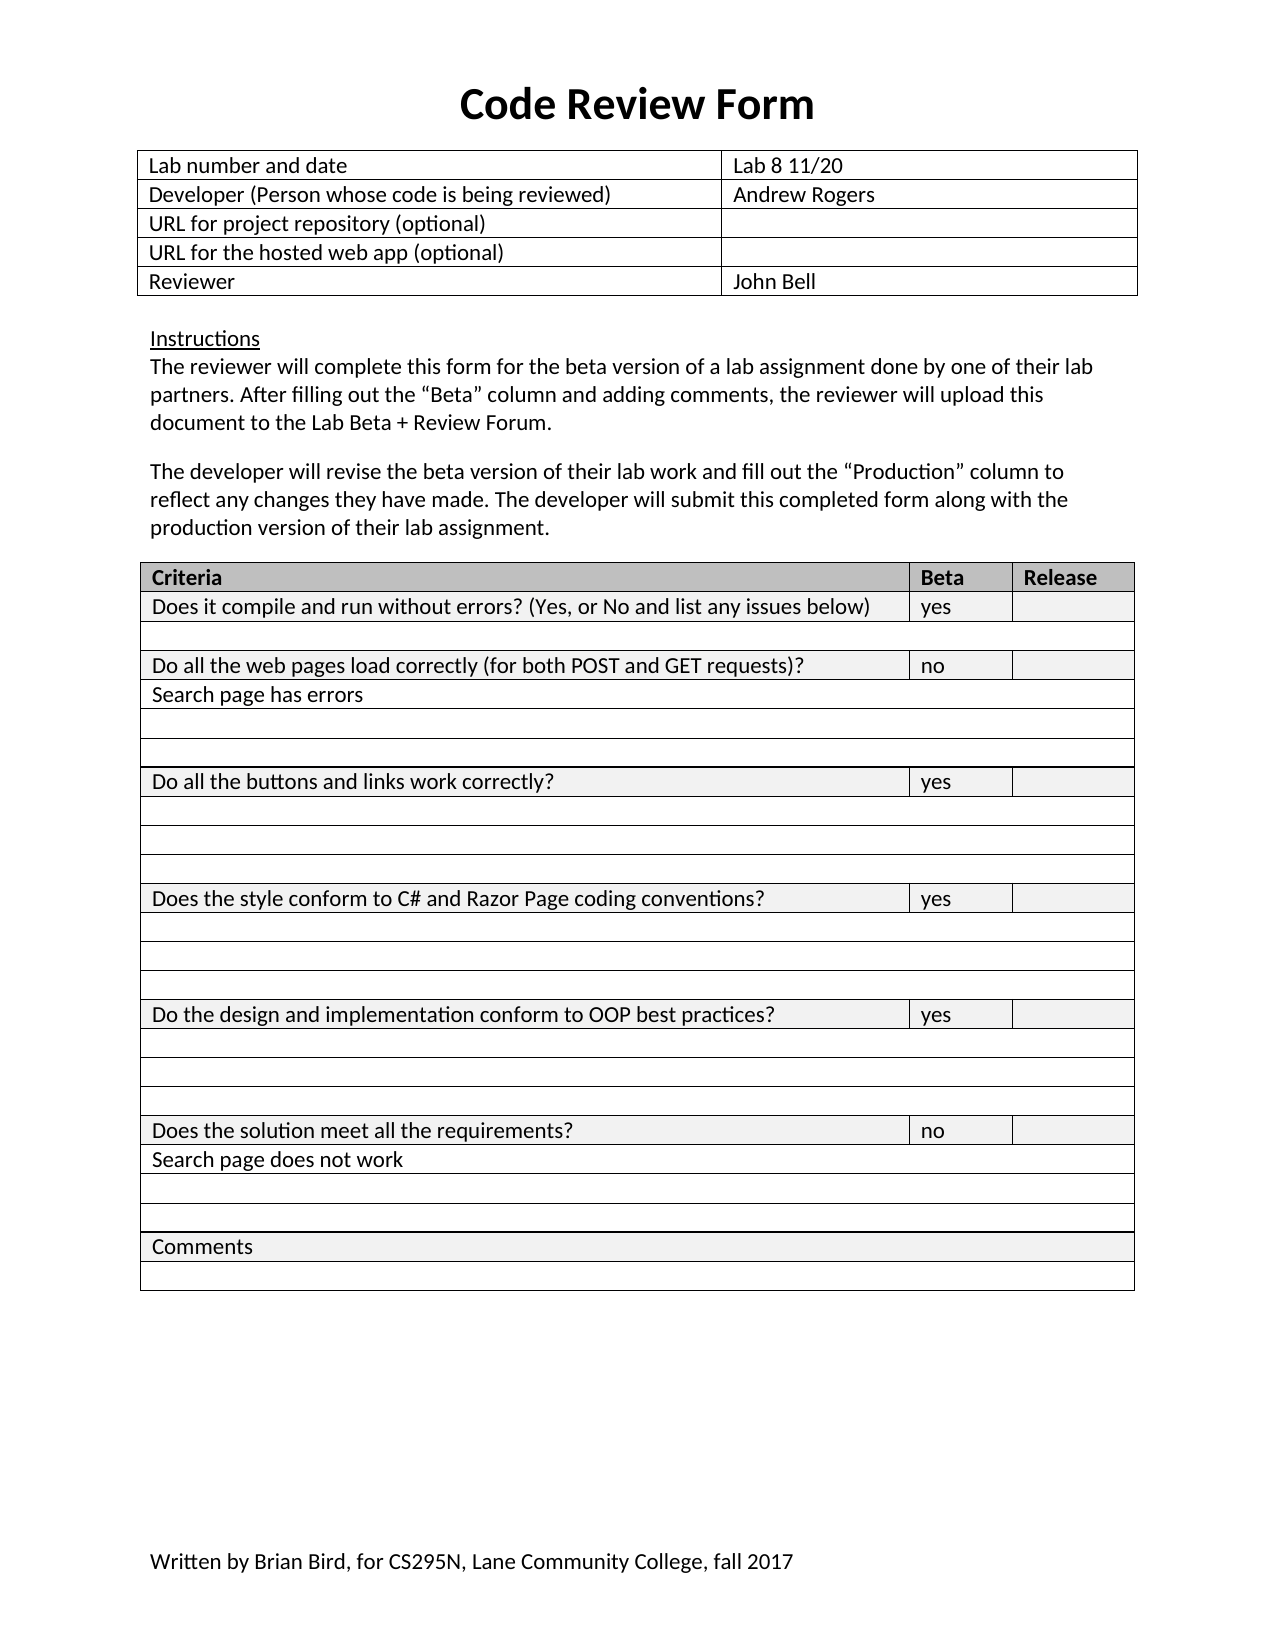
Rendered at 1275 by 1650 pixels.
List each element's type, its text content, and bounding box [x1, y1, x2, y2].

table_cell no [910, 651, 1012, 679]
table_cell [1013, 592, 1134, 621]
table_cell [141, 1204, 1134, 1231]
table_cell Search page has errors [141, 680, 1134, 708]
table_cell [1013, 1000, 1134, 1028]
table_cell Developer (Person whose code is being reviewed) [138, 180, 721, 208]
table_cell yes [910, 768, 1012, 796]
table_cell [141, 913, 1134, 941]
table_cell [1013, 768, 1134, 796]
table_header Lab 8 11/20 [722, 151, 1137, 179]
table_cell [141, 797, 1134, 824]
table_cell Do the design and implementation conform to OOP best practices? [141, 1000, 909, 1028]
table_cell [141, 942, 1134, 970]
table_cell Andrew Rogers [722, 180, 1137, 208]
table_cell Do all the web pages load correctly (for both POST and GET requests)? [141, 651, 909, 679]
text Instructions [150, 296, 1125, 352]
table_cell [141, 855, 1134, 883]
table_cell [722, 209, 1137, 237]
table_cell [141, 739, 1134, 766]
table_header Criteria [141, 563, 909, 591]
table_cell yes [910, 592, 1012, 621]
table_cell yes [910, 884, 1012, 912]
table_cell [141, 826, 1134, 854]
table_cell [1013, 651, 1134, 679]
table_cell [141, 1029, 1134, 1057]
table_cell [722, 238, 1137, 266]
text The reviewer will complete this form for the beta version of a lab assignment done by one of their lab partners. After filling out the “Beta” column and adding comments, the reviewer will upload this document to the Lab Beta + Review Forum. [150, 352, 1125, 436]
table_cell [1013, 884, 1134, 912]
table_header Lab number and date [138, 151, 721, 179]
table_cell John Bell [722, 267, 1137, 295]
table_cell [141, 971, 1134, 999]
table_cell URL for the hosted web app (optional) [138, 238, 721, 266]
table_header Beta [910, 563, 1012, 591]
text The developer will revise the beta version of their lab work and fill out the “Production” column to reflect any changes they have made. The developer will submit this completed form along with the production version of their lab assignment. [150, 457, 1125, 541]
table_cell Comments [141, 1233, 1134, 1261]
table_cell Do all the buttons and links work correctly? [141, 768, 909, 796]
table_cell Does the style conform to C# and Razor Page coding conventions? [141, 884, 909, 912]
table_cell [141, 1087, 1134, 1115]
table_cell URL for project repository (optional) [138, 209, 721, 237]
table_cell Does it compile and run without errors? (Yes, or No and list any issues below) [141, 592, 909, 621]
table_cell Search page does not work [141, 1145, 1134, 1173]
table_cell [141, 622, 1134, 650]
table_header Release [1013, 563, 1134, 591]
table_cell Reviewer [138, 267, 721, 295]
table_cell [141, 1058, 1134, 1086]
table_cell [1013, 1116, 1134, 1144]
table_cell no [910, 1116, 1012, 1144]
table_cell yes [910, 1000, 1012, 1028]
table_cell [141, 709, 1134, 737]
table_cell [141, 1262, 1134, 1289]
table_cell [141, 1174, 1134, 1202]
table_cell Does the solution meet all the requirements? [141, 1116, 909, 1144]
